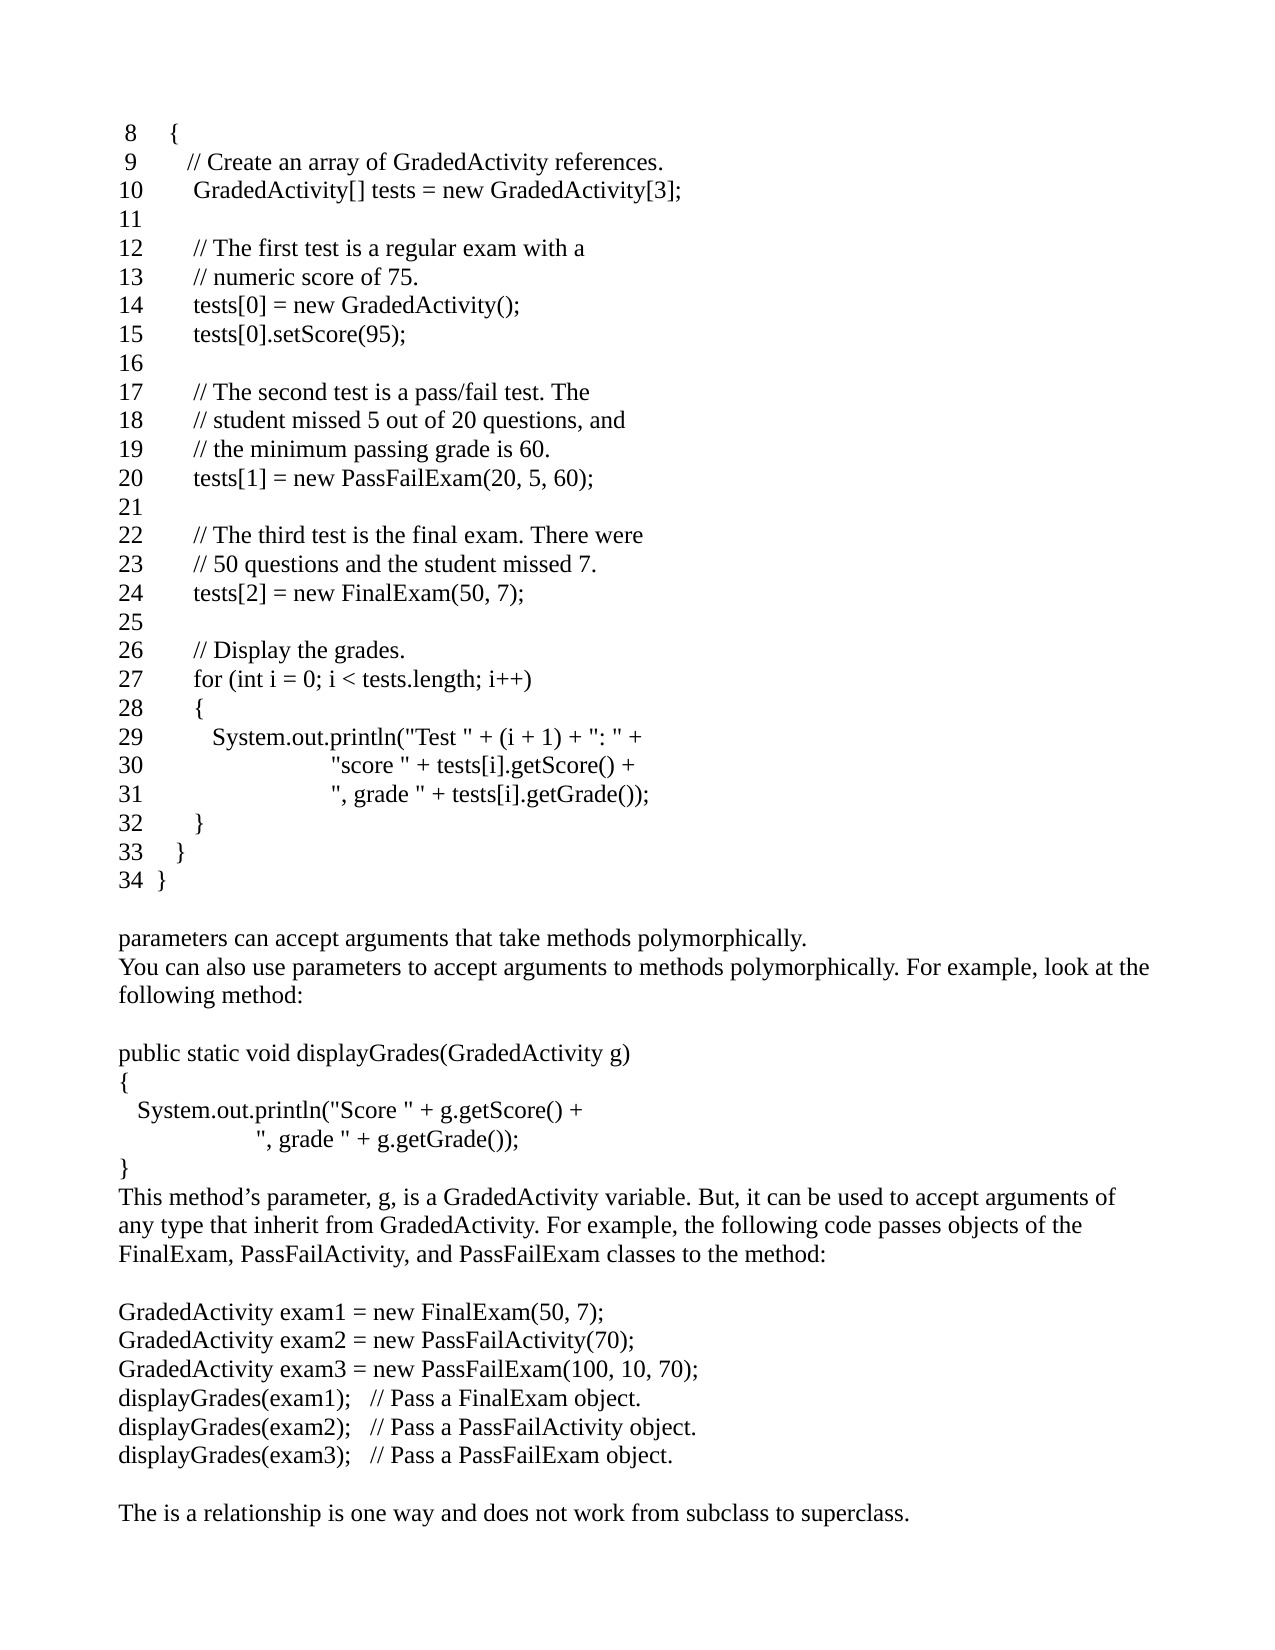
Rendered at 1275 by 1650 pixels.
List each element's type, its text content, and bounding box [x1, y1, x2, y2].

text GradedActivity exam3 = new PassFailExam(100, 10, 70); [118, 1354, 1157, 1383]
text 27 for (int i = 0; i < tests.length; i++) [118, 664, 1157, 693]
text 20 tests[1] = new PassFailExam(20, 5, 60); [118, 463, 1157, 492]
text GradedActivity exam1 = new FinalExam(50, 7); [118, 1297, 1157, 1326]
text 9 // Create an array of GradedActivity references. [118, 147, 1157, 176]
text 12 // The first test is a regular exam with a [118, 233, 1157, 262]
text 10 GradedActivity[] tests = new GradedActivity[3]; [118, 176, 1157, 204]
text 18 // student missed 5 out of 20 questions, and [118, 406, 1157, 434]
text ", grade " + g.getGrade()); [118, 1124, 1157, 1153]
text 23 // 50 questions and the student missed 7. [118, 549, 1157, 578]
text 17 // The second test is a pass/fail test. The [118, 377, 1157, 406]
text 15 tests[0].setScore(95); [118, 319, 1157, 348]
text 30 "score " + tests[i].getScore() + [118, 751, 1157, 779]
text displayGrades(exam2); // Pass a PassFailActivity object. [118, 1412, 1157, 1441]
text 21 [118, 492, 1157, 521]
text 16 [118, 348, 1157, 377]
text 33 } [118, 837, 1157, 866]
text GradedActivity exam2 = new PassFailActivity(70); [118, 1326, 1157, 1354]
text 28 { [118, 693, 1157, 722]
text 11 [118, 204, 1157, 233]
text 13 // numeric score of 75. [118, 262, 1157, 291]
text { [118, 1067, 1157, 1096]
text parameters can accept arguments that take methods polymorphically. [118, 923, 1157, 952]
text 14 tests[0] = new GradedActivity(); [118, 291, 1157, 319]
text 25 [118, 607, 1157, 636]
text displayGrades(exam3); // Pass a PassFailExam object. [118, 1441, 1157, 1469]
text The is a relationship is one way and does not work from subclass to superclass. [118, 1498, 1157, 1527]
text 19 // the minimum passing grade is 60. [118, 434, 1157, 463]
text displayGrades(exam1); // Pass a FinalExam object. [118, 1383, 1157, 1412]
text 34 } [118, 866, 1157, 894]
text 26 // Display the grades. [118, 636, 1157, 664]
text System.out.println("Score " + g.getScore() + [118, 1096, 1157, 1124]
text 32 } [118, 808, 1157, 837]
text 29 System.out.println("Test " + (i + 1) + ": " + [118, 722, 1157, 751]
text You can also use parameters to accept arguments to methods polymorphically. For example, look at the following method: [118, 952, 1157, 1009]
text 22 // The third test is the final exam. There were [118, 521, 1157, 549]
text } [118, 1153, 1157, 1182]
text 31 ", grade " + tests[i].getGrade()); [118, 779, 1157, 808]
text 8 { [118, 118, 1157, 147]
text 24 tests[2] = new FinalExam(50, 7); [118, 578, 1157, 607]
text This method’s parameter, g, is a GradedActivity variable. But, it can be used to accept arguments of any type that inherit from GradedActivity. For example, the following code passes objects of the FinalExam, PassFailActivity, and PassFailExam classes to the method: [118, 1182, 1157, 1268]
text public static void displayGrades(GradedActivity g) [118, 1038, 1157, 1067]
